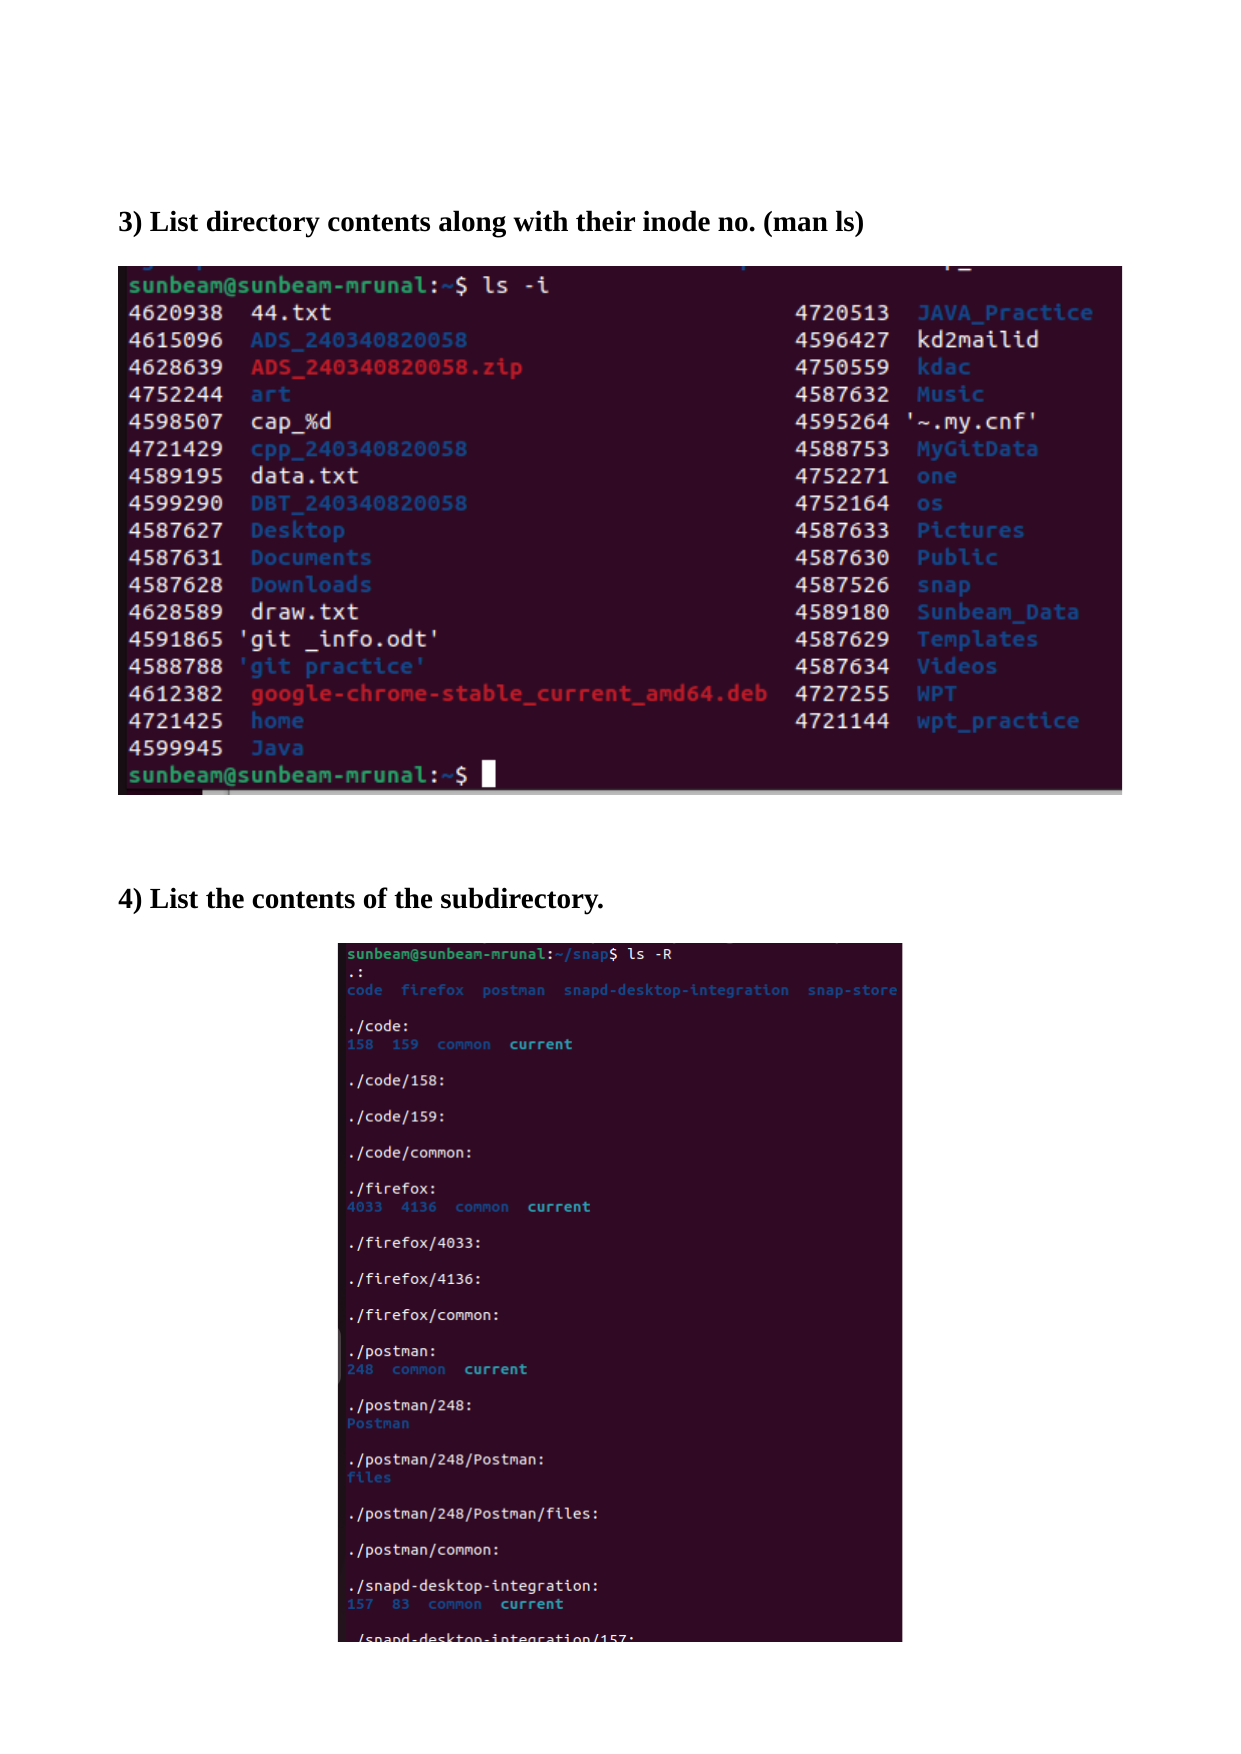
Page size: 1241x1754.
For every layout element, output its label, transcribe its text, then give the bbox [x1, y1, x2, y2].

picture [337, 943, 903, 1642]
picture [118, 266, 1123, 795]
text 3) List directory contents along with their inode no. (man ls) [118, 204, 1122, 238]
text 4) List the contents of the subdirectory. [118, 881, 1122, 915]
